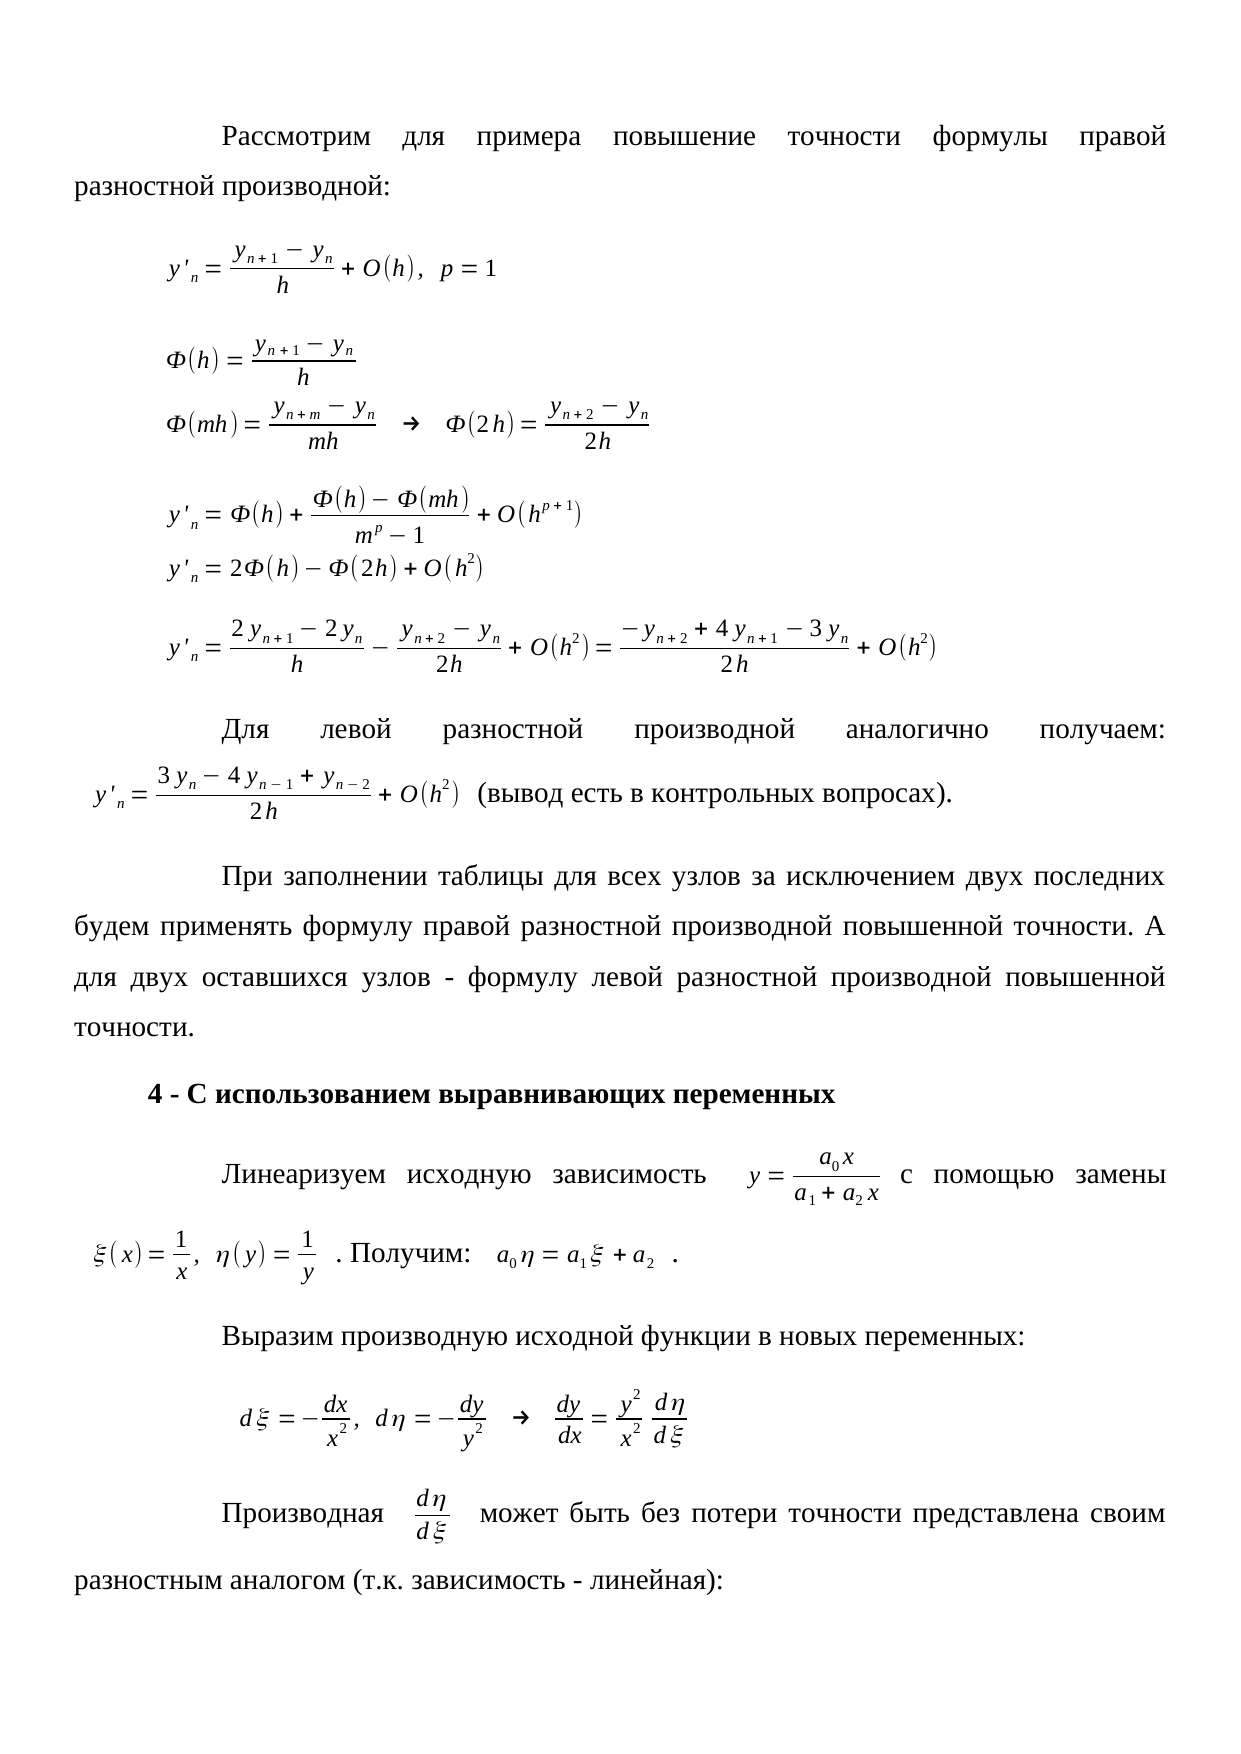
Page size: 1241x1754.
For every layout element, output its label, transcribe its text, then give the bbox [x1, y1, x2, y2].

text При заполнении таблицы для всех узлов за исключением двух последних будем применять формулу правой разностной производной повышенной точности. А для двух оставшихся узлов - формулу левой разностной производной повышенной точности. [74, 858, 1166, 1042]
text Производная может быть без потери точности представлена своим разностным аналогом (т.к. зависимость - линейная): [74, 1485, 1166, 1595]
text 4 - С использованием выравнивающих переменных [74, 1076, 1166, 1109]
text Для левой разностной производной аналогично получаем: (вывод есть в контрольных вопросах). [74, 712, 1166, 824]
text Рассмотрим для примера повышение точности формулы правой разностной производной: [74, 118, 1166, 202]
text Выразим производную исходной функции в новых переменных: [74, 1318, 1166, 1352]
text Линеаризуем исходную зависимость с помощью замены . Получим: . [74, 1143, 1166, 1285]
